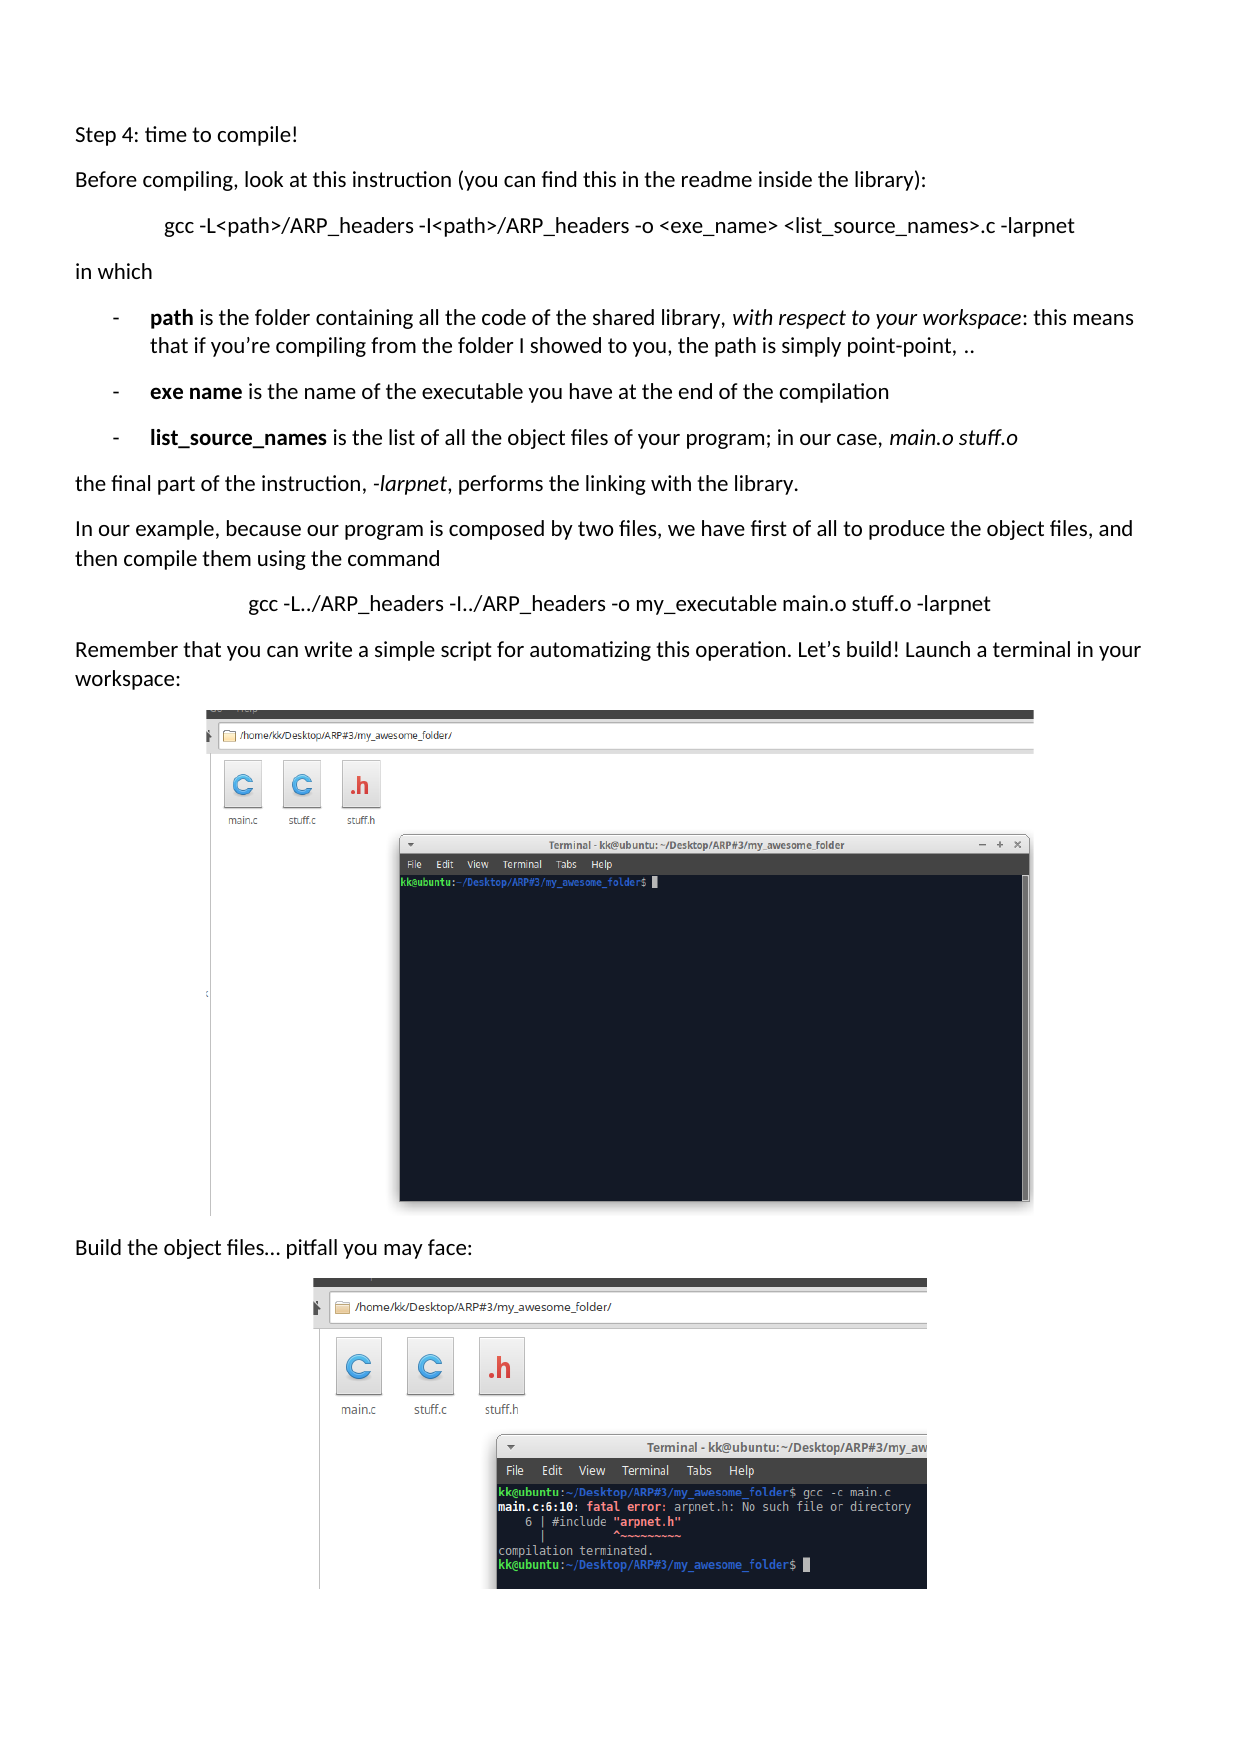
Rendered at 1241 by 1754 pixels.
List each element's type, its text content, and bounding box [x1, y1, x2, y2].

text gcc -L<path>/ARP_headers -I<path>/ARP_headers -o <exe_name> <list_source_names>.c -larpnet [75, 211, 1165, 239]
list exe name is the name of the executable you have at the end of the compilation [112, 377, 1165, 405]
text Before compiling, look at this instruction (you can find this in the readme inside the library): [75, 165, 1165, 193]
text Step 4: time to compile! [75, 120, 1165, 148]
text the final part of the instruction, -larpnet, performs the linking with the library. [75, 469, 1165, 497]
text Build the object files… pitfall you may face: [75, 1233, 1165, 1261]
list list_source_names is the list of all the object files of your program; in our case, main.o stuff.o [112, 423, 1165, 451]
text gcc -L../ARP_headers -I../ARP_headers -o my_executable main.o stuff.o -larpnet [75, 589, 1165, 617]
text in which [75, 257, 1165, 285]
list path is the folder containing all the code of the shared library, with respect to your workspace: this means that if you’re compiling from the folder I showed to you, the path is simply point-point, .. [112, 303, 1165, 360]
text In our example, because our program is composed by two files, we have first of all to produce the object files, and then compile them using the command [75, 514, 1165, 572]
text Remember that you can write a simple script for automatizing this operation. Let’s build! Launch a terminal in your workspace: [75, 635, 1165, 692]
